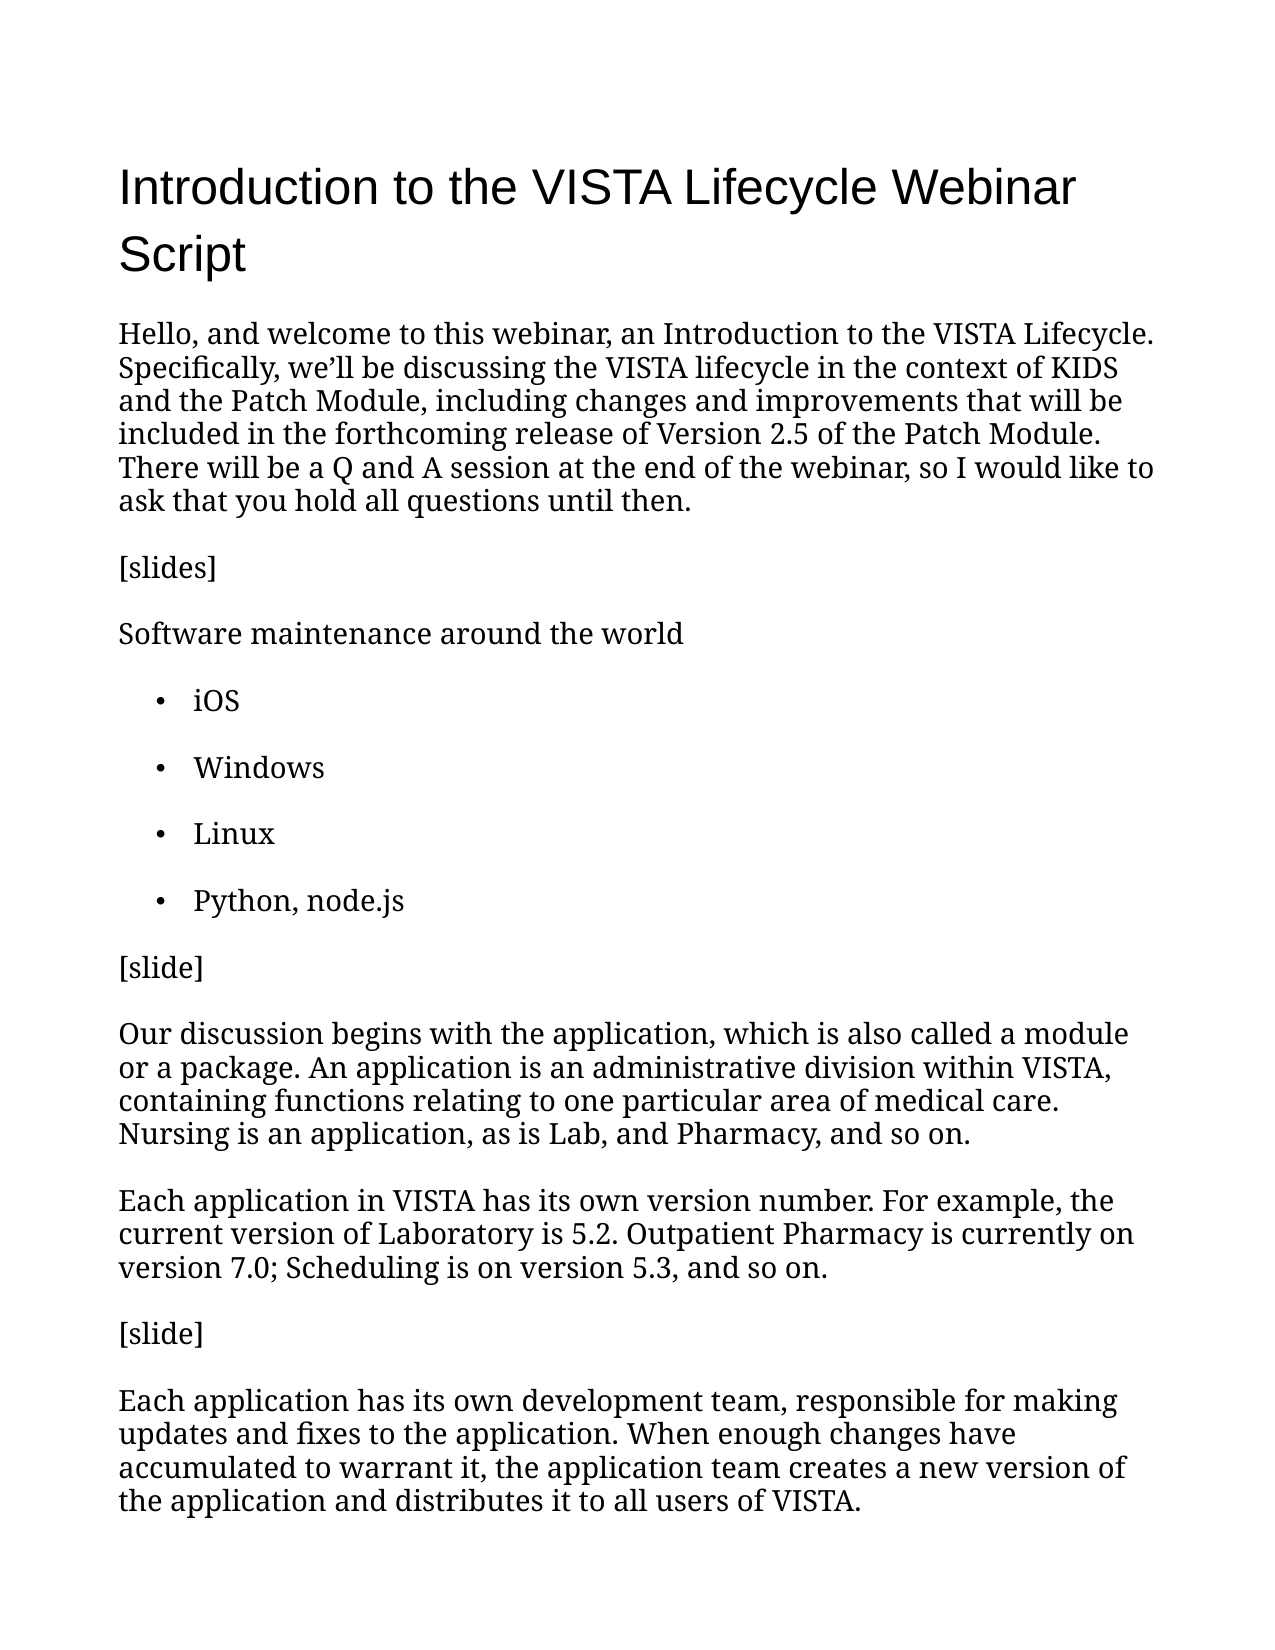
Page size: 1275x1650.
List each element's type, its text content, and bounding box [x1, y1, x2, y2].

text Hello, and welcome to this webinar, an Introduction to the VISTA Lifecycle. Specifically, we’ll be discussing the VISTA lifecycle in the context of KIDS and the Patch Module, including changes and improvements that will be included in the forthcoming release of Version 2.5 of the Patch Module. There will be a Q and A session at the end of the webinar, so I would like to ask that you hold all questions until then. [118, 318, 1157, 518]
text [slide] [118, 951, 1157, 985]
text Software maintenance around the world [118, 618, 1157, 651]
text Each application in VISTA has its own version number. For example, the current version of Laboratory is 5.2. Outpatient Pharmacy is currently on version 7.0; Scheduling is on version 5.3, and so on. [118, 1185, 1157, 1285]
list Python, node.js [156, 885, 1157, 918]
subtitle Introduction to the VISTA Lifecycle Webinar Script [118, 151, 1157, 285]
list Windows [156, 751, 1157, 785]
list Linux [156, 818, 1157, 851]
text Each application has its own development team, responsible for making updates and fixes to the application. When enough changes have accumulated to warrant it, the application team creates a new version of the application and distributes it to all users of VISTA. [118, 1385, 1157, 1518]
text Our discussion begins with the application, which is also called a module or a package. An application is an administrative division within VISTA, containing functions relating to one particular area of medical care. Nursing is an application, as is Lab, and Pharmacy, and so on. [118, 1018, 1157, 1151]
text [slides] [118, 551, 1157, 585]
text [slide] [118, 1318, 1157, 1351]
list iOS [156, 685, 1157, 718]
